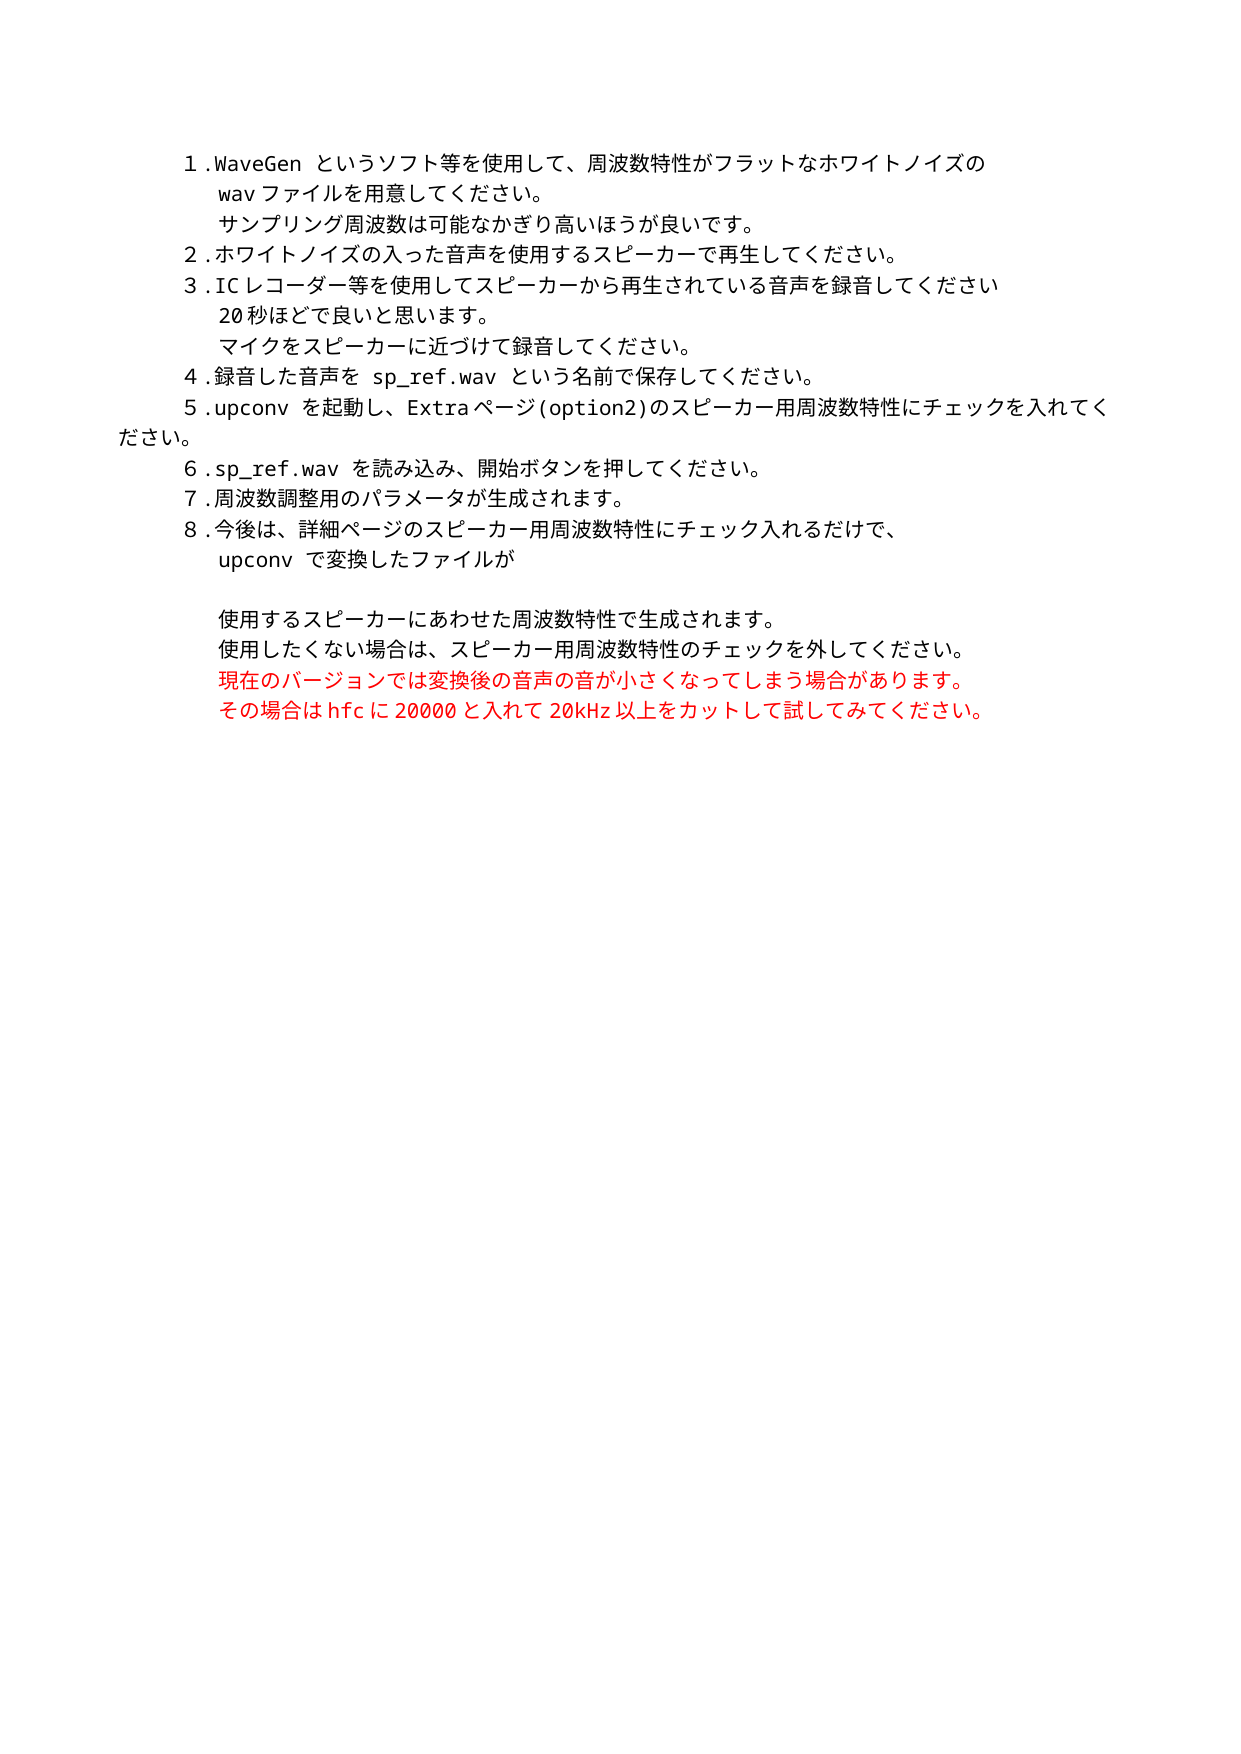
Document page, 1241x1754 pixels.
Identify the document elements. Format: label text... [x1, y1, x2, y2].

text 使用したくない場合は、スピーカー用周波数特性のチェックを外してください。 [118, 633, 1122, 663]
text 使用するスピーカーにあわせた周波数特性で生成されます。 [118, 602, 1122, 633]
text ３.ICレコーダー等を使用してスピーカーから再生されている音声を録音してください [118, 269, 1122, 299]
text サンプリング周波数は可能なかぎり高いほうが良いです。 [118, 208, 1122, 238]
text ４.録音した音声を sp_ref.wav という名前で保存してください。 [118, 360, 1122, 391]
text １.WaveGen というソフト等を使用して、周波数特性がフラットなホワイトノイズの [118, 147, 1122, 177]
text マイクをスピーカーに近づけて録音してください。 [118, 330, 1122, 360]
text ５.upconv を起動し、Extraページ(option2)のスピーカー用周波数特性にチェックを入れてください。 [118, 391, 1122, 452]
text 20秒ほどで良いと思います。 [118, 299, 1122, 330]
text ６.sp_ref.wav を読み込み、開始ボタンを押してください。 [118, 452, 1122, 482]
text その場合はhfcに20000と入れて20kHz以上をカットして試してみてください。 [118, 694, 1122, 724]
text upconv で変換したファイルが [118, 543, 1122, 574]
text ７.周波数調整用のパラメータが生成されます。 [118, 482, 1122, 513]
text ８.今後は、詳細ページのスピーカー用周波数特性にチェック入れるだけで、 [118, 513, 1122, 543]
text wavファイルを用意してください。 [118, 177, 1122, 208]
text 現在のバージョンでは変換後の音声の音が小さくなってしまう場合があります。 [118, 663, 1122, 694]
text ２.ホワイトノイズの入った音声を使用するスピーカーで再生してください。 [118, 238, 1122, 269]
